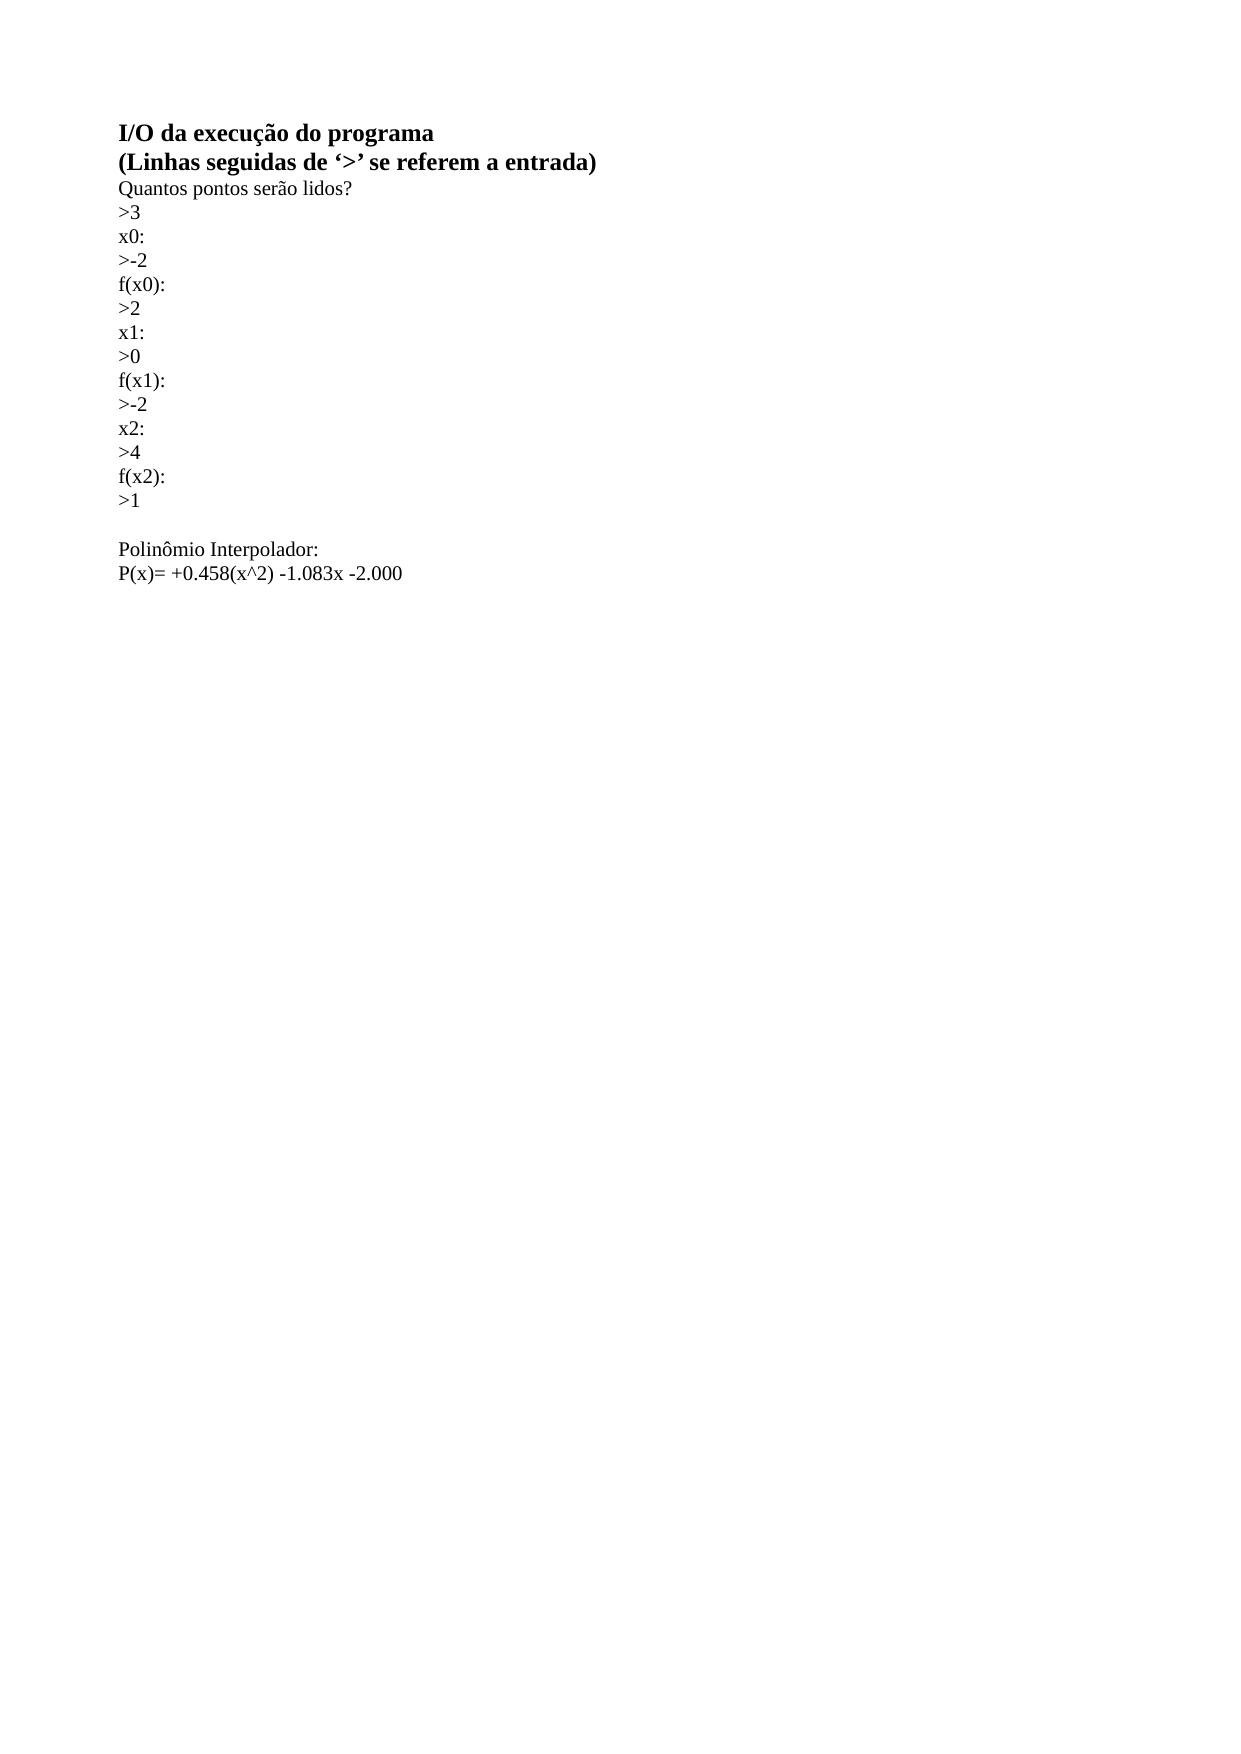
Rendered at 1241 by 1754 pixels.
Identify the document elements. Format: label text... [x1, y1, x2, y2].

text (Linhas seguidas de ‘>’ se referem a entrada) [118, 147, 1122, 176]
text Polinômio Interpolador: [118, 537, 1122, 561]
text >-2 [118, 248, 1122, 272]
text >2 [118, 296, 1122, 320]
text >-2 [118, 392, 1122, 416]
text P(x)= +0.458(x^2) -1.083x -2.000 [118, 561, 1122, 585]
text x1: [118, 320, 1122, 344]
text >1 [118, 488, 1122, 512]
text >0 [118, 344, 1122, 368]
text I/O da execução do programa [118, 118, 1122, 147]
text f(x2): [118, 464, 1122, 488]
text >3 [118, 200, 1122, 224]
text f(x1): [118, 368, 1122, 392]
text >4 [118, 440, 1122, 464]
text Quantos pontos serão lidos? [118, 176, 1122, 200]
text x0: [118, 224, 1122, 248]
text f(x0): [118, 272, 1122, 296]
text x2: [118, 416, 1122, 440]
